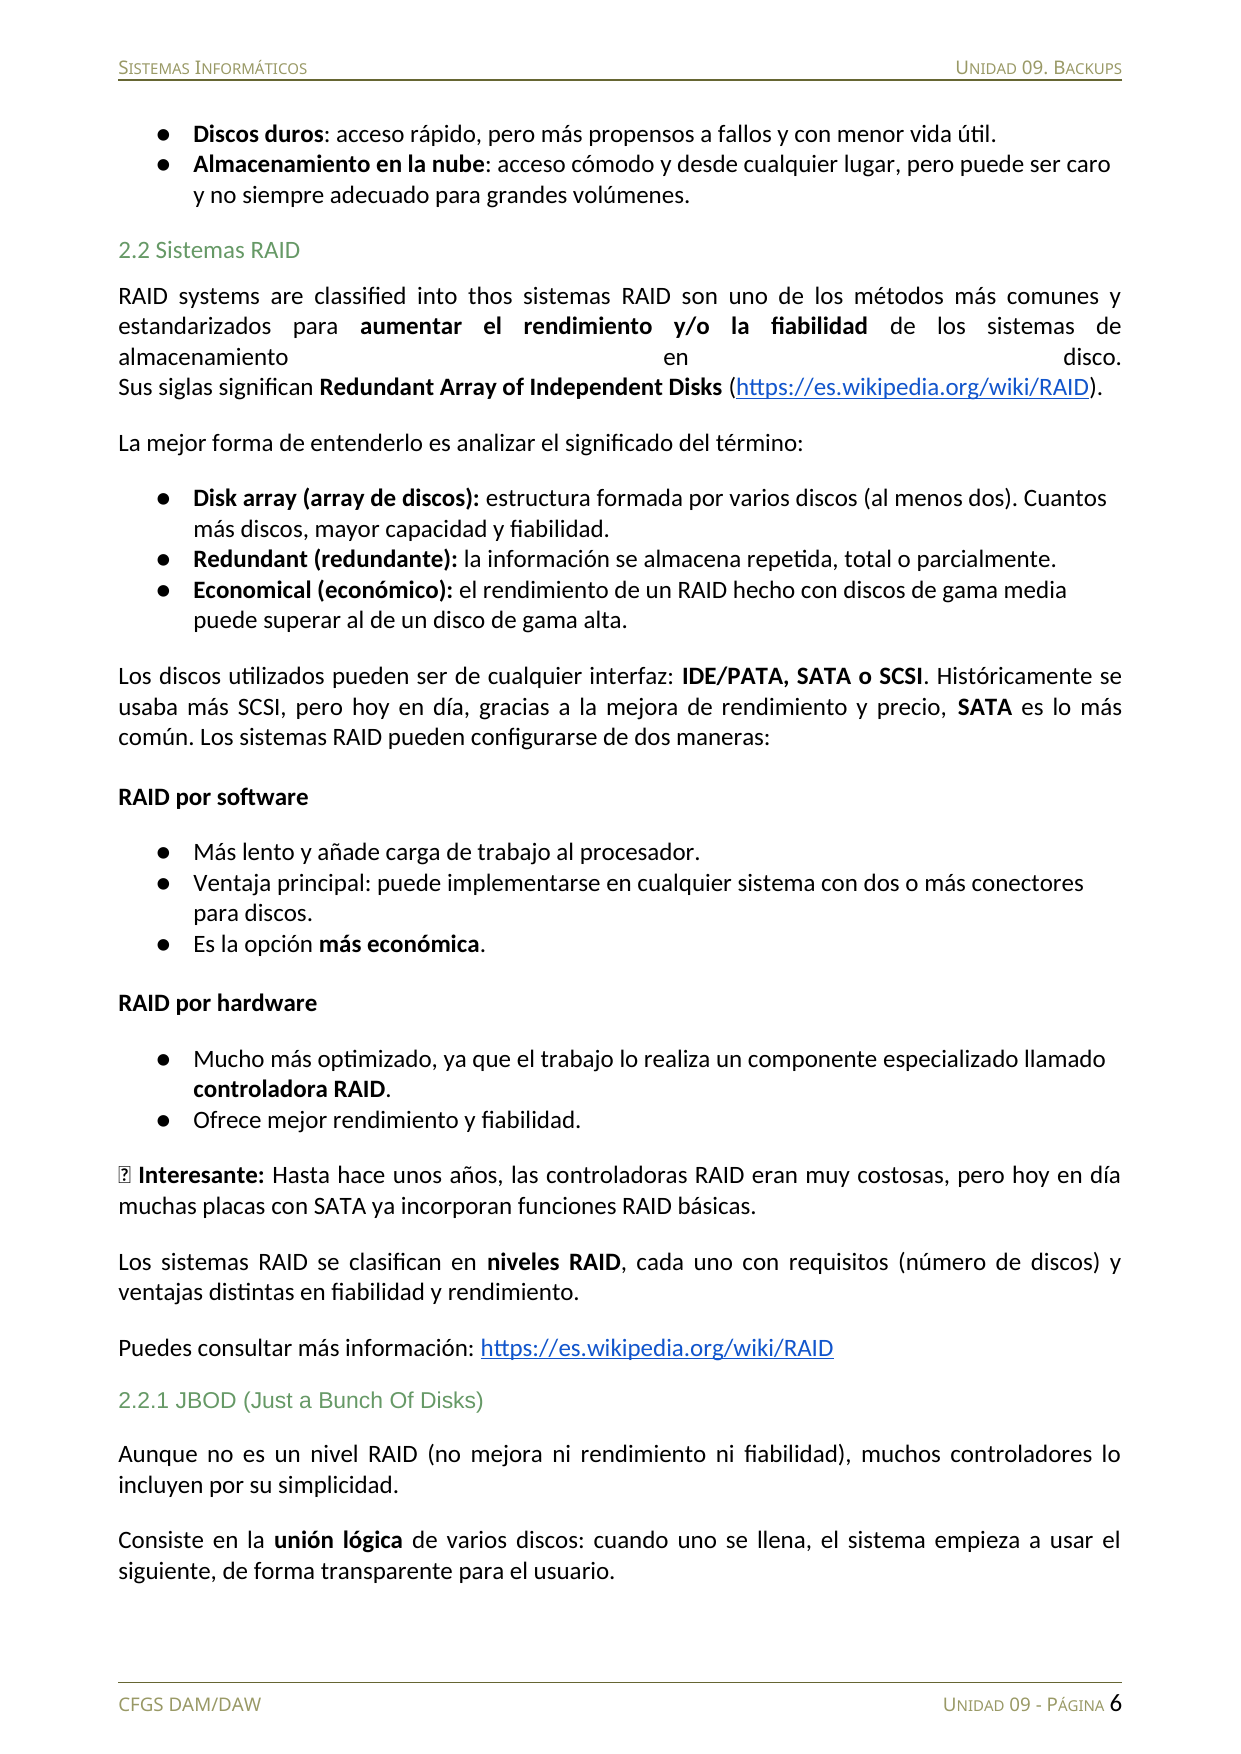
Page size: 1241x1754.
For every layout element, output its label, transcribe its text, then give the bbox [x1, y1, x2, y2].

list Economical (económico): el rendimiento de un RAID hecho con discos de gama media puede superar al de un disco de gama alta. [156, 574, 1122, 635]
text Aunque no es un nivel RAID (no mejora ni rendimiento ni fiabilidad), muchos controladores lo incluyen por su simplicidad. [118, 1439, 1122, 1500]
list Es la opción más económica. [156, 928, 1122, 958]
list Disk array (array de discos): estructura formada por varios discos (al menos dos). Cuantos más discos, mayor capacidad y fiabilidad. [156, 482, 1122, 543]
list Mucho más optimizado, ya que el trabajo lo realiza un componente especializado llamado controladora RAID. [156, 1043, 1122, 1104]
list Ofrece mejor rendimiento y fiabilidad. [156, 1104, 1122, 1135]
text Los sistemas RAID se clasifican en niveles RAID, cada uno con requisitos (número de discos) y ventajas distintas en fiabilidad y rendimiento. [118, 1246, 1122, 1307]
text RAID systems are classified into thos sistemas RAID son uno de los métodos más comunes y estandarizados para aumentar el rendimiento y/o la fiabilidad de los sistemas de almacenamiento en disco. Sus siglas significan Redundant Array of Independent Disks (https://es.wikipedia.org/wiki/RAID). [118, 280, 1122, 402]
list Más lento y añade carga de trabajo al procesador. [156, 836, 1122, 867]
list Almacenamiento en la nube: acceso cómodo y desde cualquier lugar, pero puede ser caro y no siempre adecuado para grandes volúmenes. [156, 148, 1122, 209]
text 💬 Interesante: Hasta hace unos años, las controladoras RAID eran muy costosas, pero hoy en día muchas placas con SATA ya incorporan funciones RAID básicas. [118, 1160, 1122, 1221]
text La mejor forma de entenderlo es analizar el significado del término: [118, 427, 1122, 457]
text Consiste en la unión lógica de varios discos: cuando uno se llena, el sistema empieza a usar el siguiente, de forma transparente para el usuario. [118, 1525, 1122, 1586]
text Los discos utilizados pueden ser de cualquier interfaz: IDE/PATA, SATA o SCSI. Históricamente se usaba más SCSI, pero hoy en día, gracias a la mejora de rendimiento y precio, SATA es lo más común. Los sistemas RAID pueden configurarse de dos maneras: [118, 660, 1122, 752]
list Ventaja principal: puede implementarse en cualquier sistema con dos o más conectores para discos. [156, 867, 1122, 928]
subtitle 2.2 Sistemas RAID [118, 234, 1122, 265]
list Discos duros: acceso rápido, pero más propensos a fallos y con menor vida útil. [156, 118, 1122, 148]
text RAID por hardware [118, 988, 1122, 1018]
list Redundant (redundante): la información se almacena repetida, total o parcialmente. [156, 543, 1122, 574]
text Puedes consultar más información: https://es.wikipedia.org/wiki/RAID [118, 1332, 1122, 1362]
text RAID por software [118, 781, 1122, 811]
subtitle 2.2.1 JBOD (Just a Bunch Of Disks) [118, 1387, 1122, 1414]
